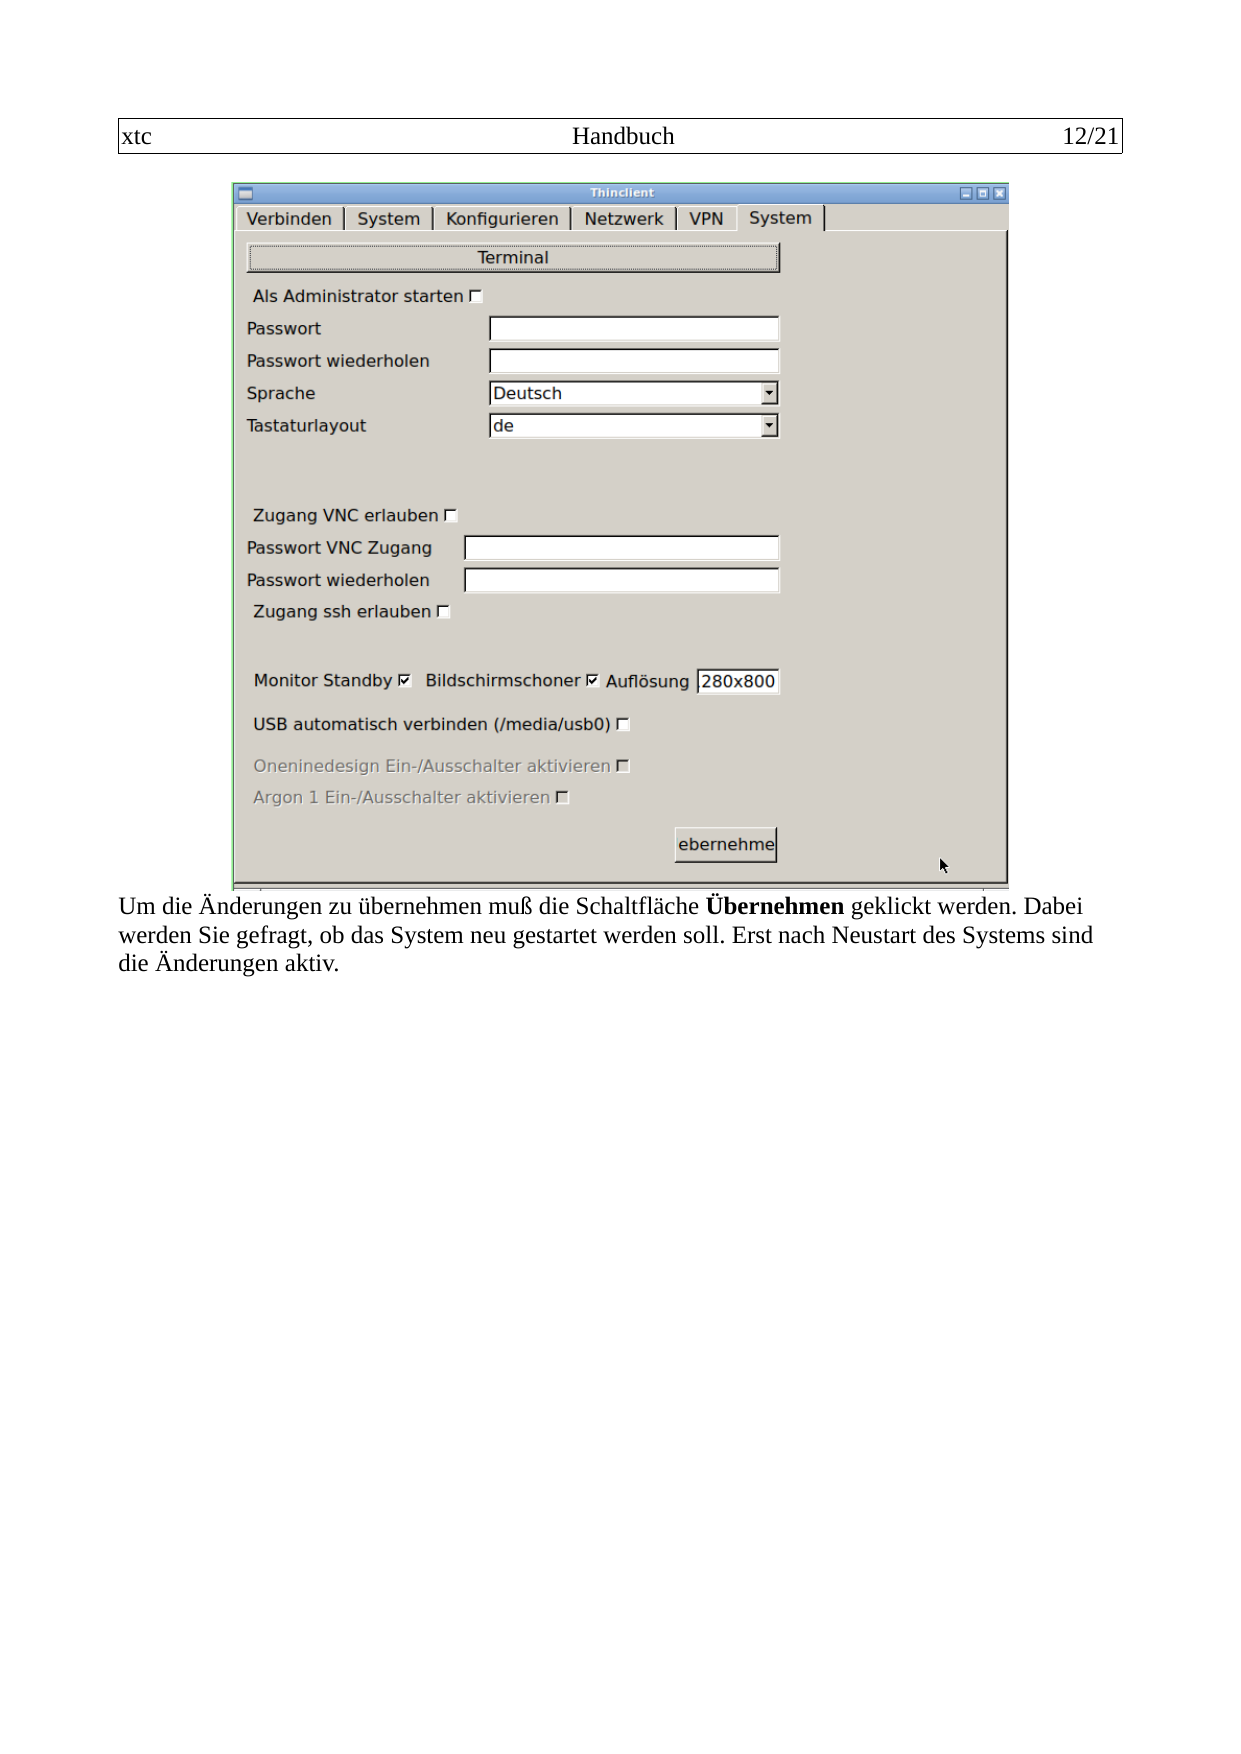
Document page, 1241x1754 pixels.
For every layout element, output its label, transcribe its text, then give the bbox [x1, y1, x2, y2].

picture [231, 182, 1009, 891]
text Um die Änderungen zu übernehmen muß die Schaltfläche Übernehmen geklickt werden. Dabei werden Sie gefragt, ob das System neu gestartet werden soll. Erst nach Neustart des Systems sind die Änderungen aktiv. [118, 182, 1122, 977]
